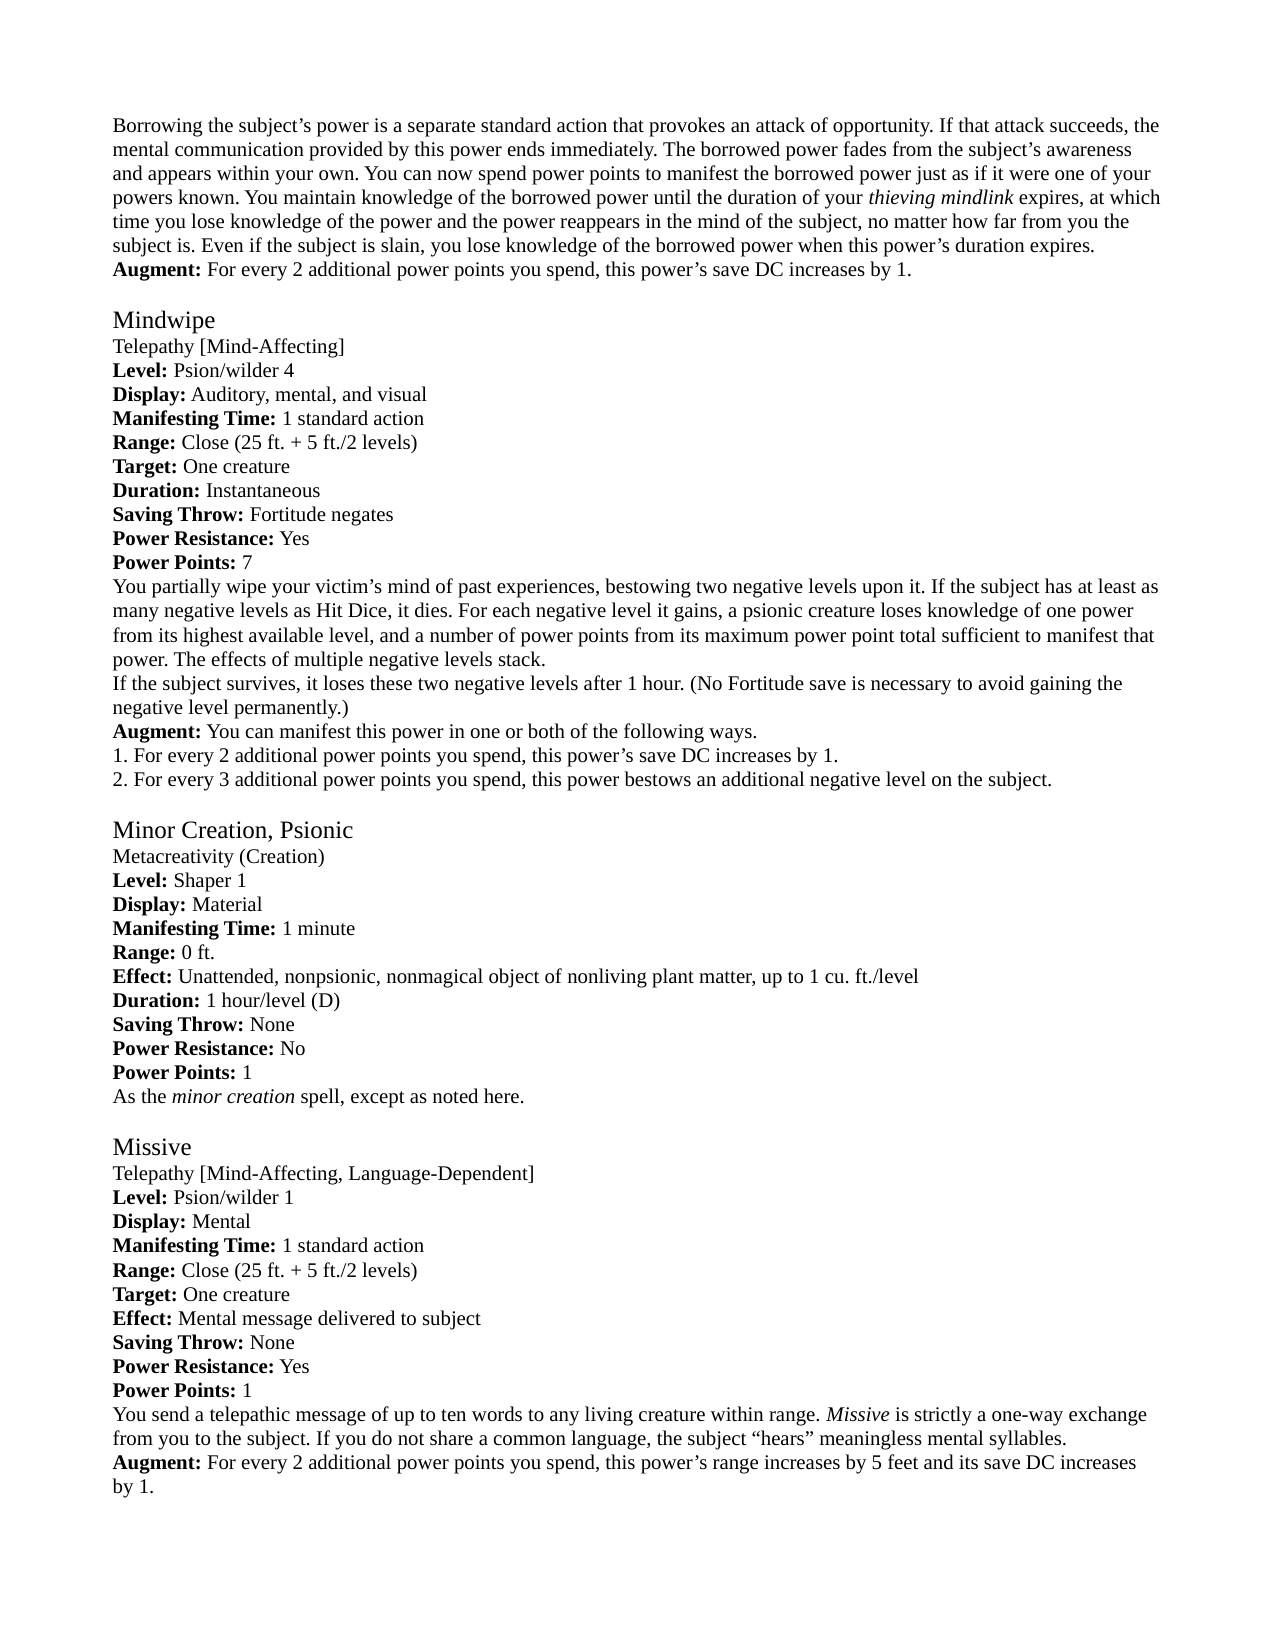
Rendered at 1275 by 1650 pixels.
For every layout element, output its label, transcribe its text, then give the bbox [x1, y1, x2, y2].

text Manifesting Time: 1 standard action [112, 406, 1162, 430]
text You send a telepathic message of up to ten words to any living creature within range. Missive is strictly a one-way exchange from you to the subject. If you do not share a common language, the subject “hears” meaningless mental syllables. [112, 1402, 1162, 1450]
text Saving Throw: None [112, 1012, 1162, 1036]
text Duration: Instantaneous [112, 478, 1162, 502]
text Display: Mental [112, 1209, 1162, 1233]
text Telepathy [Mind-Affecting, Language-Dependent] [112, 1161, 1162, 1185]
text If the subject survives, it loses these two negative levels after 1 hour. (No Fortitude save is necessary to avoid gaining the negative level permanently.) [112, 671, 1162, 719]
text You partially wipe your victim’s mind of past experiences, bestowing two negative levels upon it. If the subject has at least as many negative levels as Hit Dice, it dies. For each negative level it gains, a psionic creature loses knowledge of one power from its highest available level, and a number of power points from its maximum power point total sufficient to manifest that power. The effects of multiple negative levels stack. [112, 574, 1162, 671]
text Power Points: 1 [112, 1060, 1162, 1084]
text Metacreativity (Creation) [112, 844, 1162, 868]
text Target: One creature [112, 1282, 1162, 1306]
text Effect: Mental message delivered to subject [112, 1306, 1162, 1330]
subtitle Missive [112, 1132, 1162, 1161]
text Power Resistance: No [112, 1036, 1162, 1060]
text 2. For every 3 additional power points you spend, this power bestows an additional negative level on the subject. [112, 767, 1162, 791]
text Power Points: 7 [112, 550, 1162, 574]
text Telepathy [Mind-Affecting] [112, 334, 1162, 358]
text As the minor creation spell, except as noted here. [112, 1084, 1162, 1108]
text Augment: You can manifest this power in one or both of the following ways. [112, 719, 1162, 743]
subtitle Mindwipe [112, 305, 1162, 334]
text Display: Material [112, 892, 1162, 916]
text Range: Close (25 ft. + 5 ft./2 levels) [112, 430, 1162, 454]
subtitle Minor Creation, Psionic [112, 815, 1162, 844]
text 1. For every 2 additional power points you spend, this power’s save DC increases by 1. [112, 743, 1162, 767]
text Manifesting Time: 1 minute [112, 916, 1162, 940]
text Borrowing the subject’s power is a separate standard action that provokes an attack of opportunity. If that attack succeeds, the mental communication provided by this power ends immediately. The borrowed power fades from the subject’s awareness and appears within your own. You can now spend power points to manifest the borrowed power just as if it were one of your powers known. You maintain knowledge of the borrowed power until the duration of your thieving mindlink expires, at which time you lose knowledge of the power and the power reappears in the mind of the subject, no matter how far from you the subject is. Even if the subject is slain, you lose knowledge of the borrowed power when this power’s duration expires. [112, 112, 1162, 257]
text Level: Psion/wilder 4 [112, 358, 1162, 382]
text Power Resistance: Yes [112, 526, 1162, 550]
text Range: Close (25 ft. + 5 ft./2 levels) [112, 1257, 1162, 1282]
text Range: 0 ft. [112, 940, 1162, 964]
text Power Resistance: Yes [112, 1354, 1162, 1378]
text Manifesting Time: 1 standard action [112, 1233, 1162, 1257]
text Level: Psion/wilder 1 [112, 1185, 1162, 1209]
text Augment: For every 2 additional power points you spend, this power’s save DC increases by 1. [112, 257, 1162, 281]
text Display: Auditory, mental, and visual [112, 382, 1162, 406]
text Saving Throw: None [112, 1330, 1162, 1354]
text Target: One creature [112, 454, 1162, 478]
text Saving Throw: Fortitude negates [112, 502, 1162, 526]
text Duration: 1 hour/level (D) [112, 988, 1162, 1012]
text Level: Shaper 1 [112, 868, 1162, 892]
text Augment: For every 2 additional power points you spend, this power’s range increases by 5 feet and its save DC increases by 1. [112, 1450, 1162, 1498]
text Power Points: 1 [112, 1378, 1162, 1402]
text Effect: Unattended, nonpsionic, nonmagical object of nonliving plant matter, up to 1 cu. ft./level [112, 964, 1162, 988]
